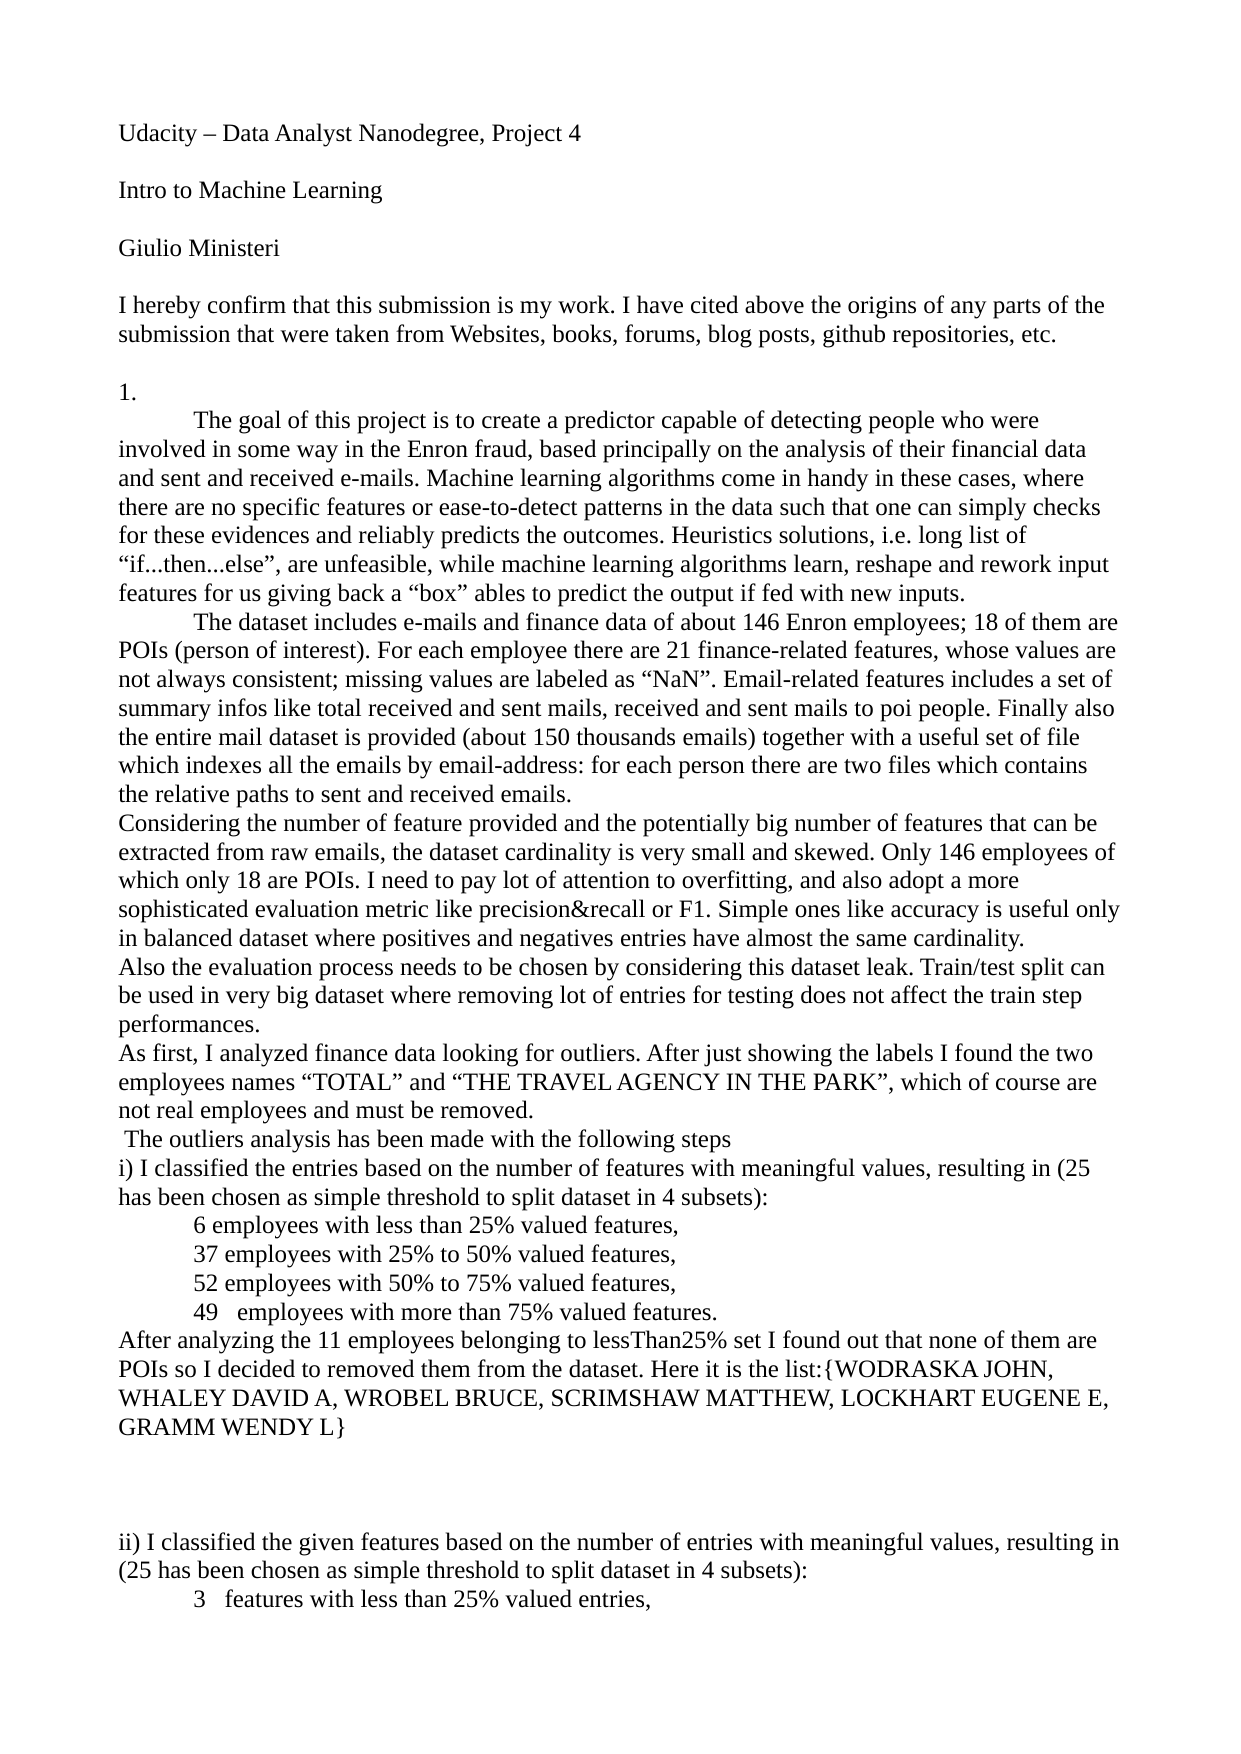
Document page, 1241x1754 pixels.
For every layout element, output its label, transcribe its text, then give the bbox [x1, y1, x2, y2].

text i) I classified the entries based on the number of features with meaningful values, resulting in (25 has been chosen as simple threshold to split dataset in 4 subsets): [118, 1153, 1122, 1211]
text 37 employees with 25% to 50% valued features, [118, 1239, 1122, 1268]
text Udacity – Data Analyst Nanodegree, Project 4 [118, 118, 1122, 147]
text The outliers analysis has been made with the following steps [118, 1124, 1122, 1153]
text 52 employees with 50% to 75% valued features, [118, 1268, 1122, 1297]
text As first, I analyzed finance data looking for outliers. After just showing the labels I found the two employees names “TOTAL” and “THE TRAVEL AGENCY IN THE PARK”, which of course are not real employees and must be removed. [118, 1038, 1122, 1124]
text 3 features with less than 25% valued entries, [118, 1584, 1122, 1613]
text 49 employees with more than 75% valued features. [118, 1297, 1122, 1326]
text ii) I classified the given features based on the number of entries with meaningful values, resulting in (25 has been chosen as simple threshold to split dataset in 4 subsets): [118, 1527, 1122, 1584]
text Considering the number of feature provided and the potentially big number of features that can be extracted from raw emails, the dataset cardinality is very small and skewed. Only 146 employees of which only 18 are POIs. I need to pay lot of attention to overfitting, and also adopt a more sophisticated evaluation metric like precision&recall or F1. Simple ones like accuracy is useful only in balanced dataset where positives and negatives entries have almost the same cardinality. [118, 808, 1122, 952]
text 1. [118, 377, 1122, 406]
text The goal of this project is to create a predictor capable of detecting people who were involved in some way in the Enron fraud, based principally on the analysis of their financial data and sent and received e-mails. Machine learning algorithms come in handy in these cases, where there are no specific features or ease-to-detect patterns in the data such that one can simply checks for these evidences and reliably predicts the outcomes. Heuristics solutions, i.e. long list of “if...then...else”, are unfeasible, while machine learning algorithms learn, reshape and rework input features for us giving back a “box” ables to predict the output if fed with new inputs. [118, 406, 1122, 607]
text Giulio Ministeri [118, 233, 1122, 262]
text 6 employees with less than 25% valued features, [118, 1211, 1122, 1239]
text Also the evaluation process needs to be chosen by considering this dataset leak. Train/test split can be used in very big dataset where removing lot of entries for testing does not affect the train step performances. [118, 952, 1122, 1038]
text After analyzing the 11 employees belonging to lessThan25% set I found out that none of them are POIs so I decided to removed them from the dataset. Here it is the list:{WODRASKA JOHN, WHALEY DAVID A, WROBEL BRUCE, SCRIMSHAW MATTHEW, LOCKHART EUGENE E, GRAMM WENDY L} [118, 1326, 1122, 1441]
text The dataset includes e-mails and finance data of about 146 Enron employees; 18 of them are POIs (person of interest). For each employee there are 21 finance-related features, whose values are not always consistent; missing values are labeled as “NaN”. Email-related features includes a set of summary infos like total received and sent mails, received and sent mails to poi people. Finally also the entire mail dataset is provided (about 150 thousands emails) together with a useful set of file which indexes all the emails by email-address: for each person there are two files which contains the relative paths to sent and received emails. [118, 607, 1122, 808]
text Intro to Machine Learning [118, 176, 1122, 204]
text I hereby confirm that this submission is my work. I have cited above the origins of any parts of the submission that were taken from Websites, books, forums, blog posts, github repositories, etc. [118, 291, 1122, 348]
